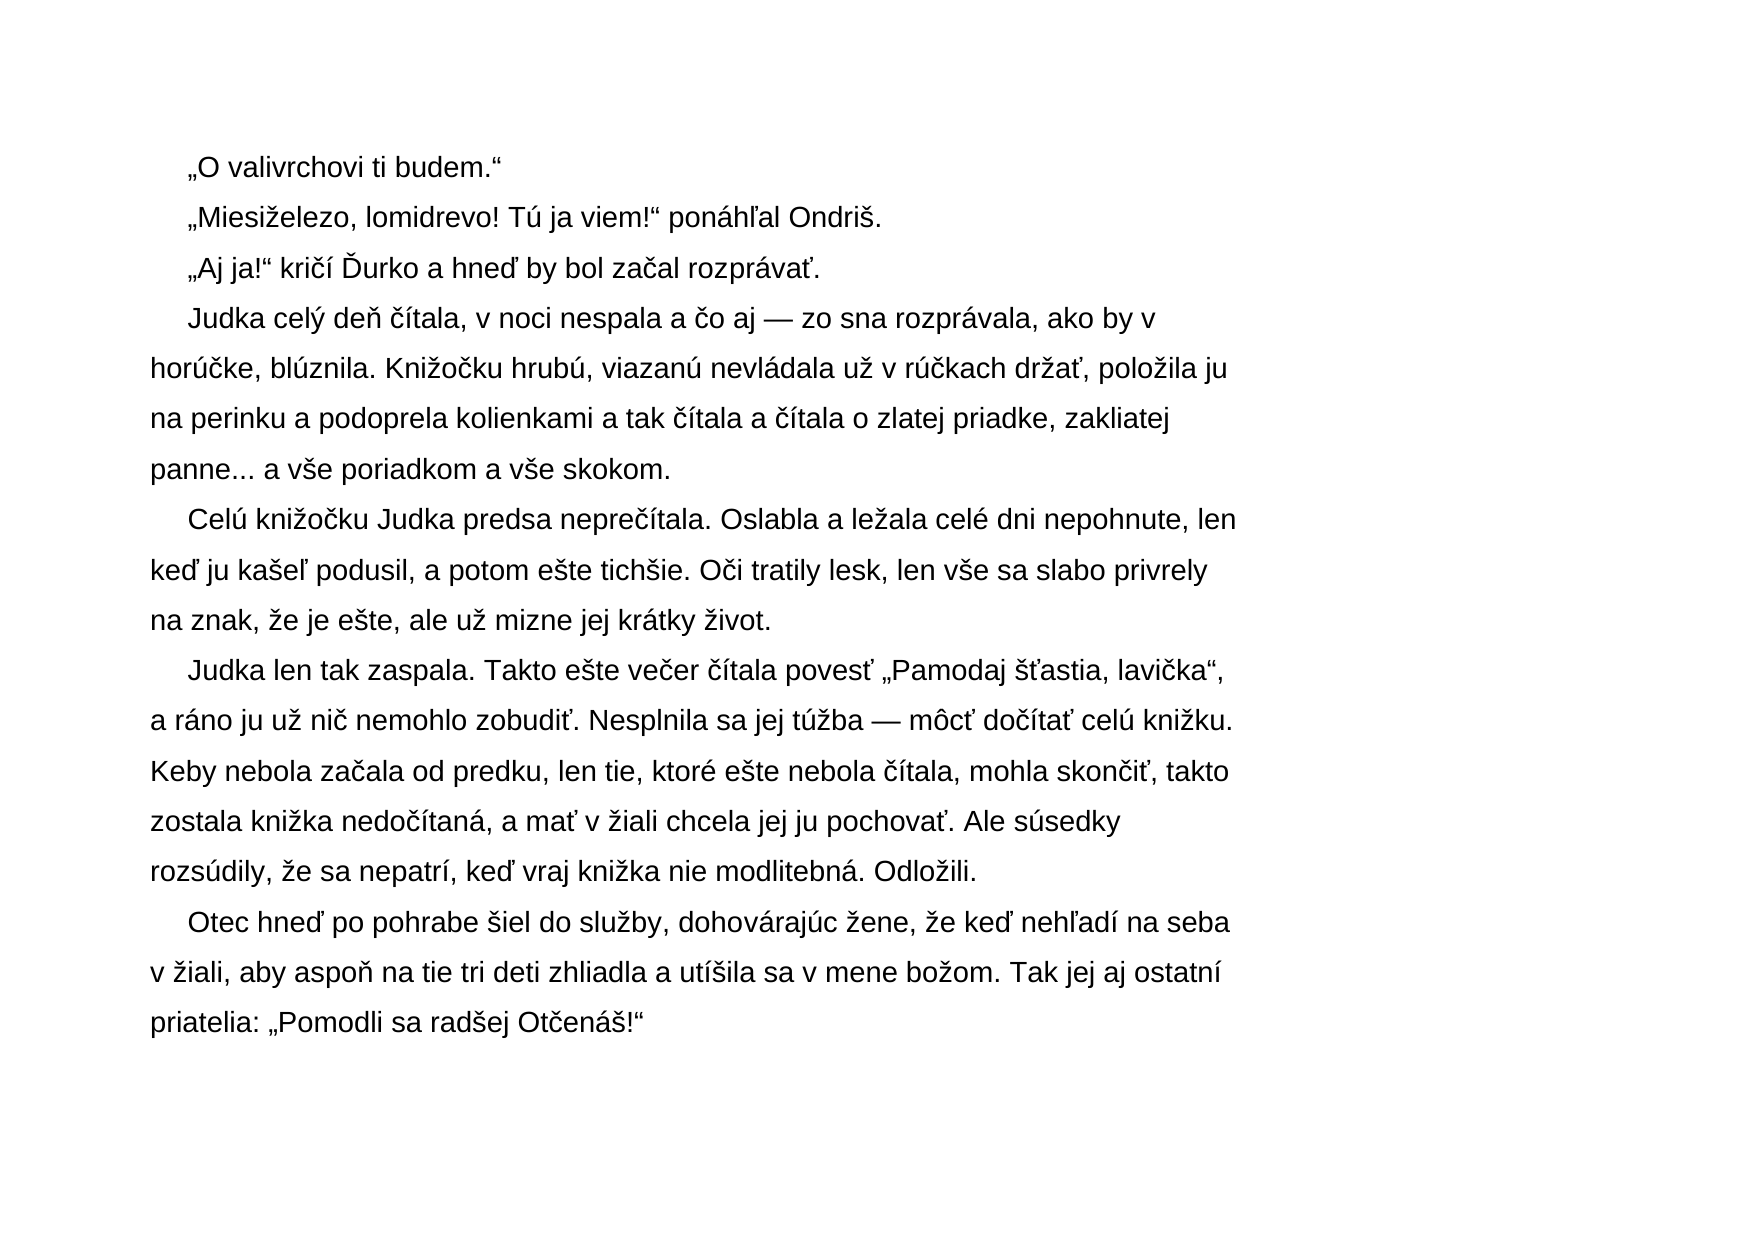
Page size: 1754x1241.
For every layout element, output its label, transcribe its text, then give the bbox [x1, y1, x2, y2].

text Otec hneď po pohrabe šiel do služby, doho­várajúc žene, že keď nehľadí na seba v žiali, aby aspoň na tie tri deti zhliadla a utíšila sa v mene božom. Tak jej aj ostatní priatelia: „Pomodli sa radšej Otčenáš!“ [150, 905, 1242, 1039]
text „Aj ja!“ kričí Ďurko a hneď by bol začal roz­právať. [150, 251, 1242, 284]
text Judka celý deň čítala, v noci nespala a čo aj — zo sna rozprávala, ako by v horúčke, blúznila. Knižočku hrubú, viazanú nevládala už v rúčkach držať, položila ju na perinku a podoprela kolienkami a tak čítala a čítala o zlatej priadke, zakliatej panne... a vše poriadkom a vše skokom. [150, 301, 1242, 485]
text „Miesiželezo, lomidrevo! Tú ja viem!“ ponáhľal Ondriš. [150, 200, 1242, 234]
text „O valivrchovi ti budem.“ [150, 150, 1242, 183]
text Celú knižočku Judka predsa neprečítala. Oslabla a ležala celé dni nepohnute, len keď ju kašeľ podusil, a potom ešte tichšie. Oči tratily lesk, len vše sa slabo privrely na znak, že je ešte, ale už mizne jej krátky život. [150, 502, 1242, 636]
text Judka len tak zaspala. Takto ešte večer čítala povesť „Pamodaj šťastia, lavička“, a ráno ju už nič nemohlo zobudiť. Nesplnila sa jej túžba — môcť dočítať celú knižku. Keby nebola začala od predku, len tie, ktoré ešte nebola čítala, mohla skončiť, takto zostala knižka nedočítaná, a mať v žiali chcela jej ju pochovať. Ale súsedky rozsúdily, že sa nepatrí, keď vraj knižka nie modlitebná. Odložili. [150, 653, 1242, 888]
